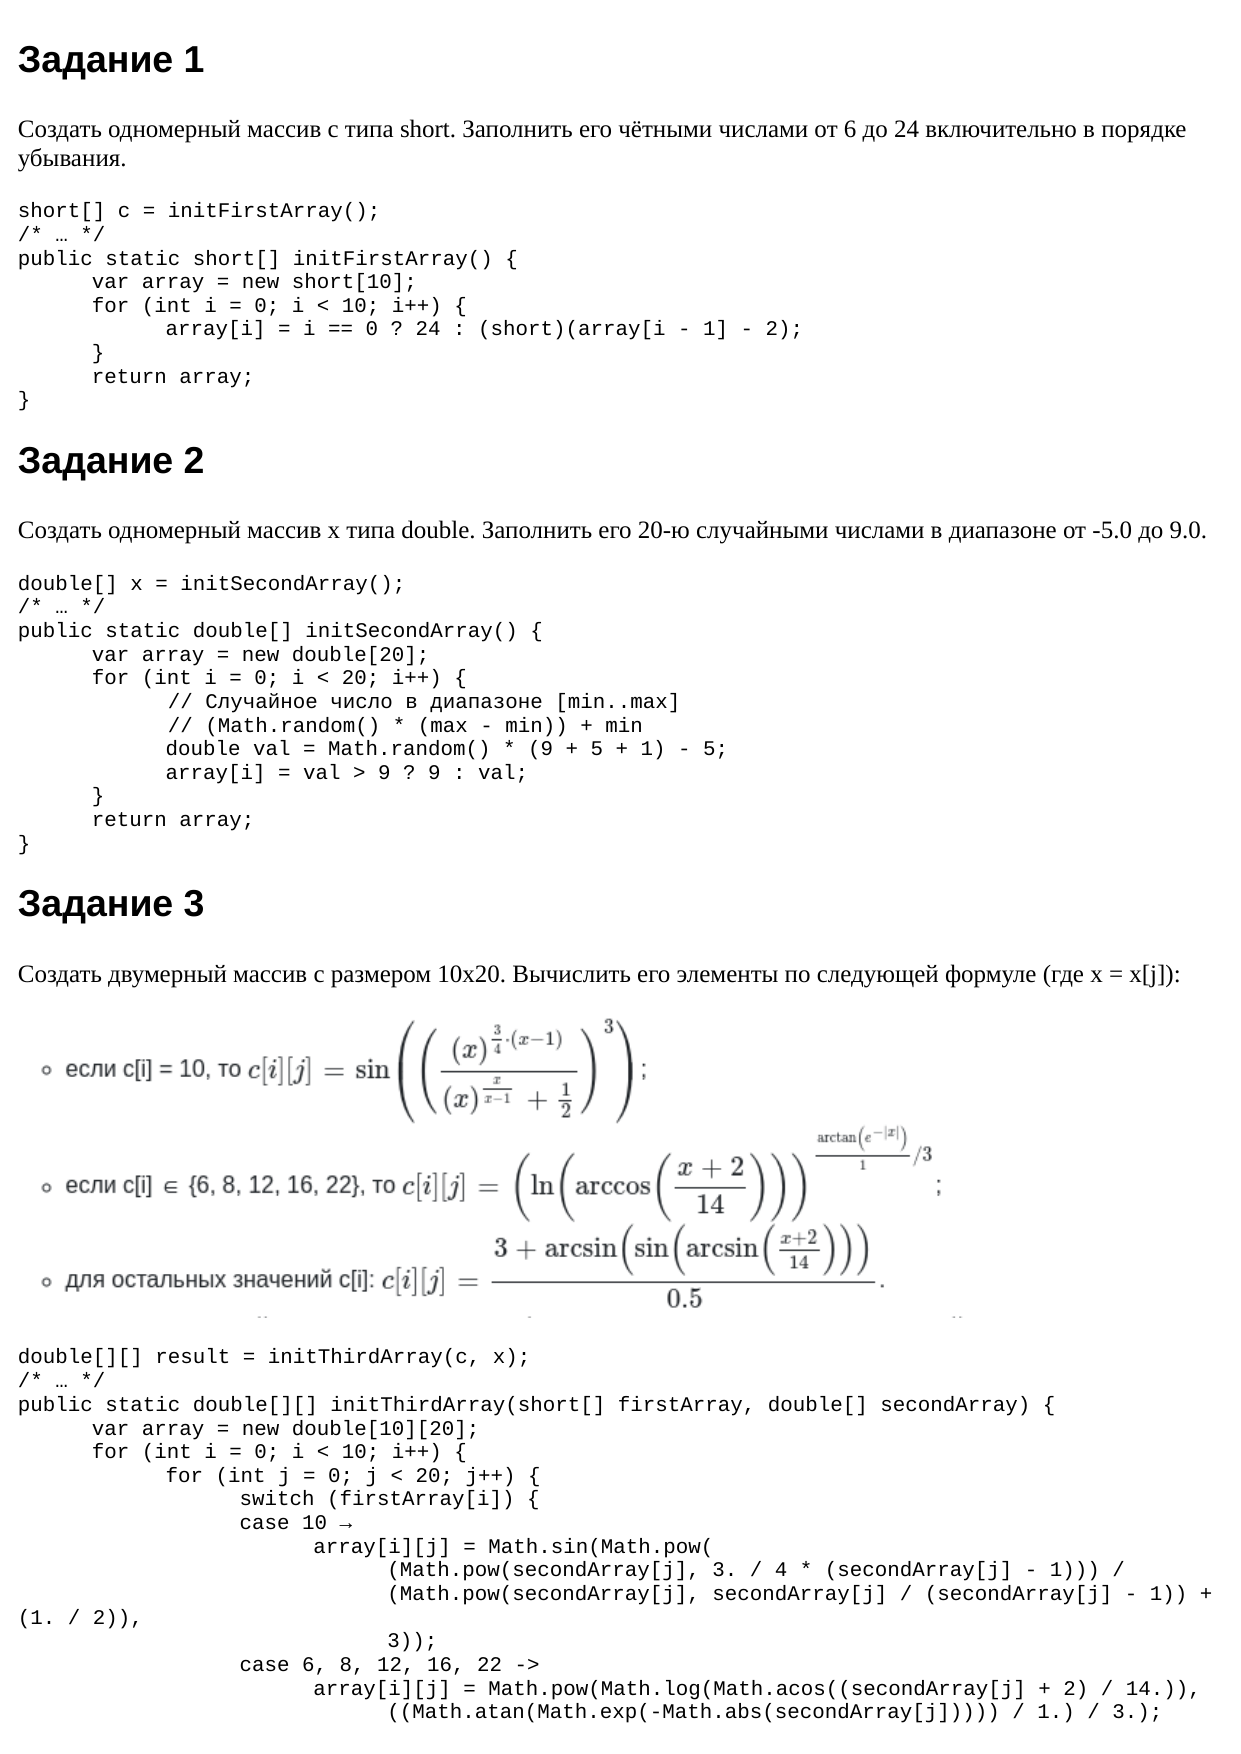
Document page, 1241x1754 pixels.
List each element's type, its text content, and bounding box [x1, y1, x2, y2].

text Создать двумерный массив c размером 10x20. Вычислить его элементы по следующей формуле (где x = x[j]): [18, 959, 1231, 987]
text Создать одномерный массив c типа short. Заполнить его чётными числами от 6 до 24 включительно в порядке убывания. [18, 114, 1231, 171]
text } [18, 342, 1231, 366]
text array[i][j] = Math.sin(Math.pow( [18, 1536, 1231, 1559]
text double val = Math.random() * (9 + 5 + 1) - 5; [18, 738, 1231, 762]
text public static double[] initSecondArray() { [18, 620, 1231, 644]
text double[] x = initSecondArray(); [18, 573, 1231, 596]
text for (int i = 0; i < 10; i++) { [18, 295, 1231, 318]
text array[i][j] = Math.pow(Math.log(Math.acos((secondArray[j] + 2) / 14.)), [18, 1678, 1231, 1701]
text /* … */ [18, 596, 1231, 620]
text /* … */ [18, 224, 1231, 247]
text for (int j = 0; j < 20; j++) { [18, 1465, 1231, 1488]
text (Math.pow(secondArray[j], secondArray[j] / (secondArray[j] - 1)) + (1. / 2)), [18, 1583, 1231, 1630]
picture [17, 1016, 1022, 1318]
subtitle Задание 3 [18, 881, 1231, 924]
text for (int i = 0; i < 10; i++) { [18, 1441, 1231, 1465]
text return array; [18, 366, 1231, 389]
text ((Math.atan(Math.exp(-Math.abs(secondArray[j])))) / 1.) / 3.); [18, 1701, 1231, 1725]
text /* … */ [18, 1370, 1231, 1394]
text double[][] result = initThirdArray(c, x); [18, 1347, 1231, 1370]
text array[i] = i == 0 ? 24 : (short)(array[i - 1] - 2); [18, 318, 1231, 342]
text short[] c = initFirstArray(); [18, 200, 1231, 224]
text case 6, 8, 12, 16, 22 -> [18, 1654, 1231, 1678]
text public static short[] initFirstArray() { [18, 247, 1231, 271]
text Создать одномерный массив x типа double. Заполнить его 20-ю случайными числами в диапазоне от -5.0 до 9.0. [18, 515, 1231, 544]
text array[i] = val > 9 ? 9 : val; [18, 762, 1231, 786]
text var array = new short[10]; [18, 271, 1231, 295]
text public static double[][] initThirdArray(short[] firstArray, double[] secondArray) { [18, 1394, 1231, 1417]
text case 10 → [18, 1512, 1231, 1536]
text return array; [18, 809, 1231, 833]
text var array = new double[10][20]; [18, 1417, 1231, 1441]
subtitle Задание 2 [18, 438, 1231, 481]
subtitle Задание 1 [18, 37, 1231, 80]
text for (int i = 0; i < 20; i++) { [18, 667, 1231, 691]
text } [18, 833, 1231, 856]
text 3)); [18, 1630, 1231, 1654]
text } [18, 389, 1231, 413]
text // (Math.random() * (max - min)) + min [18, 714, 1231, 738]
text var array = new double[20]; [18, 644, 1231, 667]
text switch (firstArray[i]) { [18, 1488, 1231, 1512]
text (Math.pow(secondArray[j], 3. / 4 * (secondArray[j] - 1))) / [18, 1559, 1231, 1583]
text // Случайное число в диапазоне [min..max] [18, 691, 1231, 714]
text } [18, 786, 1231, 809]
